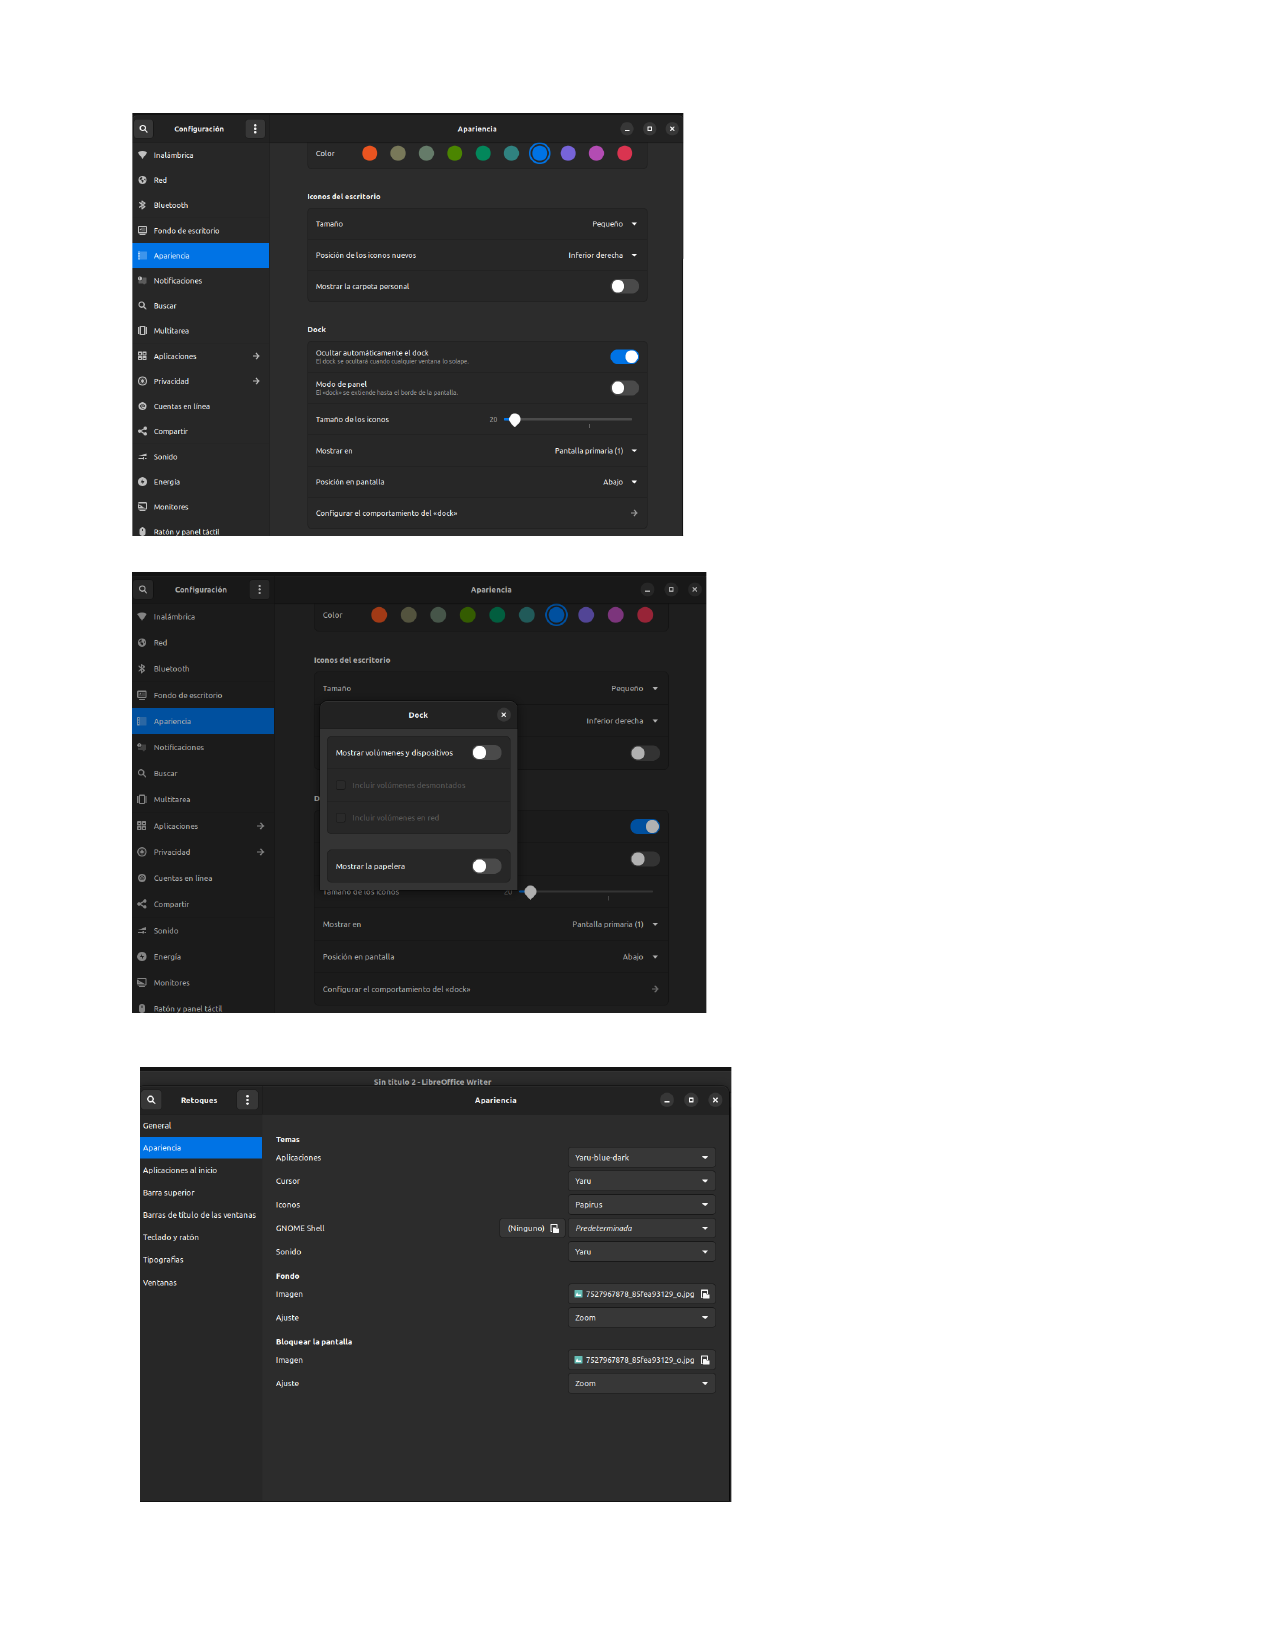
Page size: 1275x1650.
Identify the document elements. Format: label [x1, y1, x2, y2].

picture [132, 113, 684, 536]
picture [140, 1067, 732, 1502]
picture [132, 572, 707, 1013]
